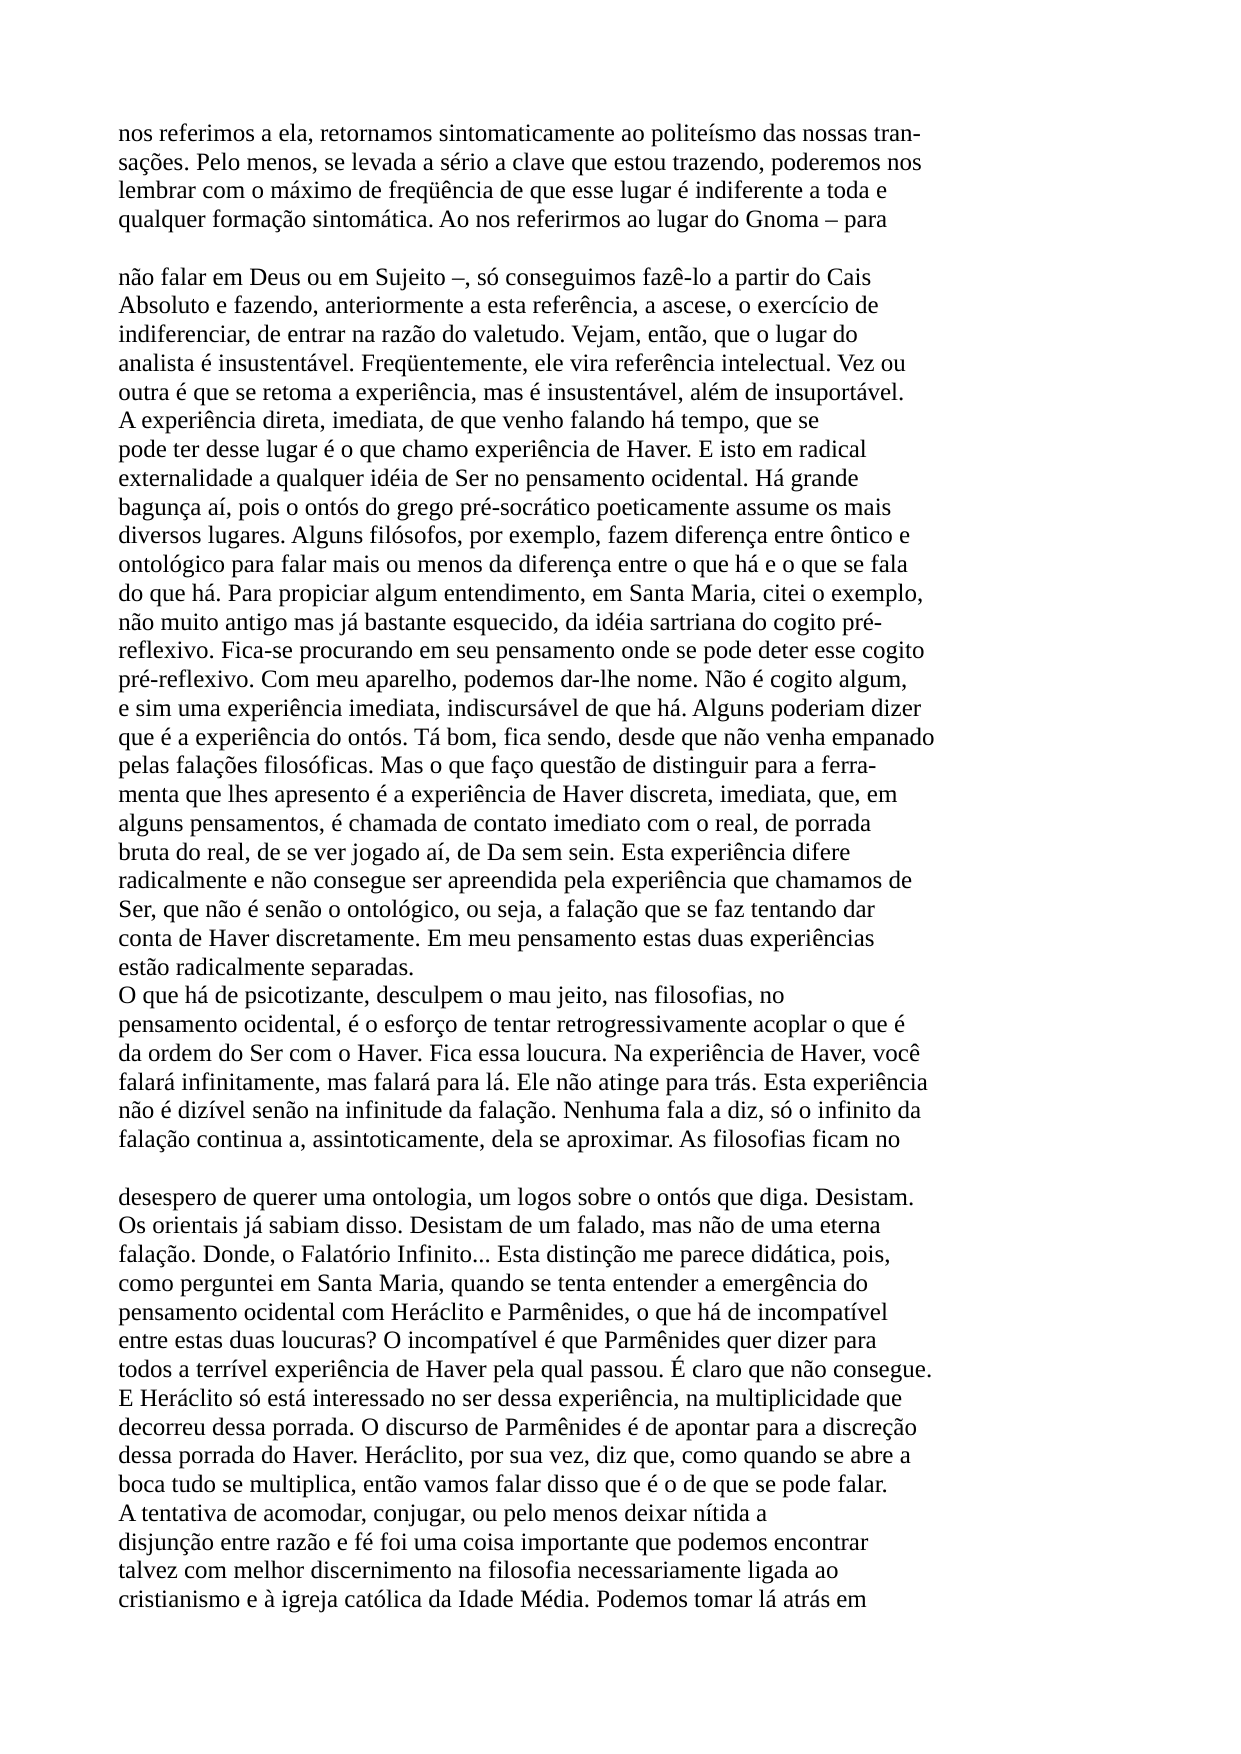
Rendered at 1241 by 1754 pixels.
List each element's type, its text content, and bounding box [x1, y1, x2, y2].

text nos referimos a ela, retornamos sintomaticamente ao politeísmo das nossas tran- [118, 118, 1122, 147]
text Ser, que não é senão o ontológico, ou seja, a falação que se faz tentando dar [118, 894, 1122, 923]
text disjunção entre razão e fé foi uma coisa importante que podemos encontrar [118, 1527, 1122, 1556]
text diversos lugares. Alguns filósofos, por exemplo, fazem diferença entre ôntico e [118, 521, 1122, 549]
text que é a experiência do ontós. Tá bom, fica sendo, desde que não venha empanado [118, 722, 1122, 751]
text bagunça aí, pois o ontós do grego pré-socrático poeticamente assume os mais [118, 492, 1122, 521]
text A tentativa de acomodar, conjugar, ou pelo menos deixar nítida a [118, 1498, 1122, 1527]
text não muito antigo mas já bastante esquecido, da idéia sartriana do cogito pré- [118, 607, 1122, 636]
text E Heráclito só está interessado no ser dessa experiência, na multiplicidade que [118, 1383, 1122, 1412]
text A experiência direta, imediata, de que venho falando há tempo, que se [118, 406, 1122, 434]
text ontológico para falar mais ou menos da diferença entre o que há e o que se fala [118, 549, 1122, 578]
text cristianismo e à igreja católica da Idade Média. Podemos tomar lá atrás em [118, 1584, 1122, 1613]
text pré-reflexivo. Com meu aparelho, podemos dar-lhe nome. Não é cogito algum, [118, 664, 1122, 693]
text reflexivo. Fica-se procurando em seu pensamento onde se pode deter esse cogito [118, 636, 1122, 664]
text lembrar com o máximo de freqüência de que esse lugar é indiferente a toda e [118, 176, 1122, 204]
text conta de Haver discretamente. Em meu pensamento estas duas experiências [118, 923, 1122, 952]
text boca tudo se multiplica, então vamos falar disso que é o de que se pode falar. [118, 1469, 1122, 1498]
text decorreu dessa porrada. O discurso de Parmênides é de apontar para a discreção [118, 1412, 1122, 1441]
text menta que lhes apresento é a experiência de Haver discreta, imediata, que, em [118, 779, 1122, 808]
text pode ter desse lugar é o que chamo experiência de Haver. E isto em radical [118, 434, 1122, 463]
text não falar em Deus ou em Sujeito –, só conseguimos fazê-lo a partir do Cais [118, 262, 1122, 291]
text outra é que se retoma a experiência, mas é insustentável, além de insuportável. [118, 377, 1122, 406]
text alguns pensamentos, é chamada de contato imediato com o real, de porrada [118, 808, 1122, 837]
text bruta do real, de se ver jogado aí, de Da sem sein. Esta experiência difere [118, 837, 1122, 866]
text analista é insustentável. Freqüentemente, ele vira referência intelectual. Vez ou [118, 348, 1122, 377]
text dessa porrada do Haver. Heráclito, por sua vez, diz que, como quando se abre a [118, 1441, 1122, 1469]
text como perguntei em Santa Maria, quando se tenta entender a emergência do [118, 1268, 1122, 1297]
text talvez com melhor discernimento na filosofia necessariamente ligada ao [118, 1556, 1122, 1584]
text falação. Donde, o Falatório Infinito... Esta distinção me parece didática, pois, [118, 1239, 1122, 1268]
text pensamento ocidental, é o esforço de tentar retrogressivamente acoplar o que é [118, 1009, 1122, 1038]
text estão radicalmente separadas. [118, 952, 1122, 981]
text desespero de querer uma ontologia, um logos sobre o ontós que diga. Desistam. [118, 1182, 1122, 1211]
text Absoluto e fazendo, anteriormente a esta referência, a ascese, o exercício de [118, 291, 1122, 319]
text externalidade a qualquer idéia de Ser no pensamento ocidental. Há grande [118, 463, 1122, 492]
text O que há de psicotizante, desculpem o mau jeito, nas filosofias, no [118, 981, 1122, 1009]
text Os orientais já sabiam disso. Desistam de um falado, mas não de uma eterna [118, 1211, 1122, 1239]
text todos a terrível experiência de Haver pela qual passou. É claro que não consegue. [118, 1354, 1122, 1383]
text pensamento ocidental com Heráclito e Parmênides, o que há de incompatível [118, 1297, 1122, 1326]
text do que há. Para propiciar algum entendimento, em Santa Maria, citei o exemplo, [118, 578, 1122, 607]
text radicalmente e não consegue ser apreendida pela experiência que chamamos de [118, 866, 1122, 894]
text não é dizível senão na infinitude da falação. Nenhuma fala a diz, só o infinito da [118, 1096, 1122, 1124]
text falará infinitamente, mas falará para lá. Ele não atinge para trás. Esta experiência [118, 1067, 1122, 1096]
text pelas falações filosóficas. Mas o que faço questão de distinguir para a ferra- [118, 751, 1122, 779]
text e sim uma experiência imediata, indiscursável de que há. Alguns poderiam dizer [118, 693, 1122, 722]
text falação continua a, assintoticamente, dela se aproximar. As filosofias ficam no [118, 1124, 1122, 1153]
text indiferenciar, de entrar na razão do valetudo. Vejam, então, que o lugar do [118, 319, 1122, 348]
text da ordem do Ser com o Haver. Fica essa loucura. Na experiência de Haver, você [118, 1038, 1122, 1067]
text sações. Pelo menos, se levada a sério a clave que estou trazendo, poderemos nos [118, 147, 1122, 176]
text qualquer formação sintomática. Ao nos referirmos ao lugar do Gnoma – para [118, 204, 1122, 233]
text entre estas duas loucuras? O incompatível é que Parmênides quer dizer para [118, 1326, 1122, 1354]
